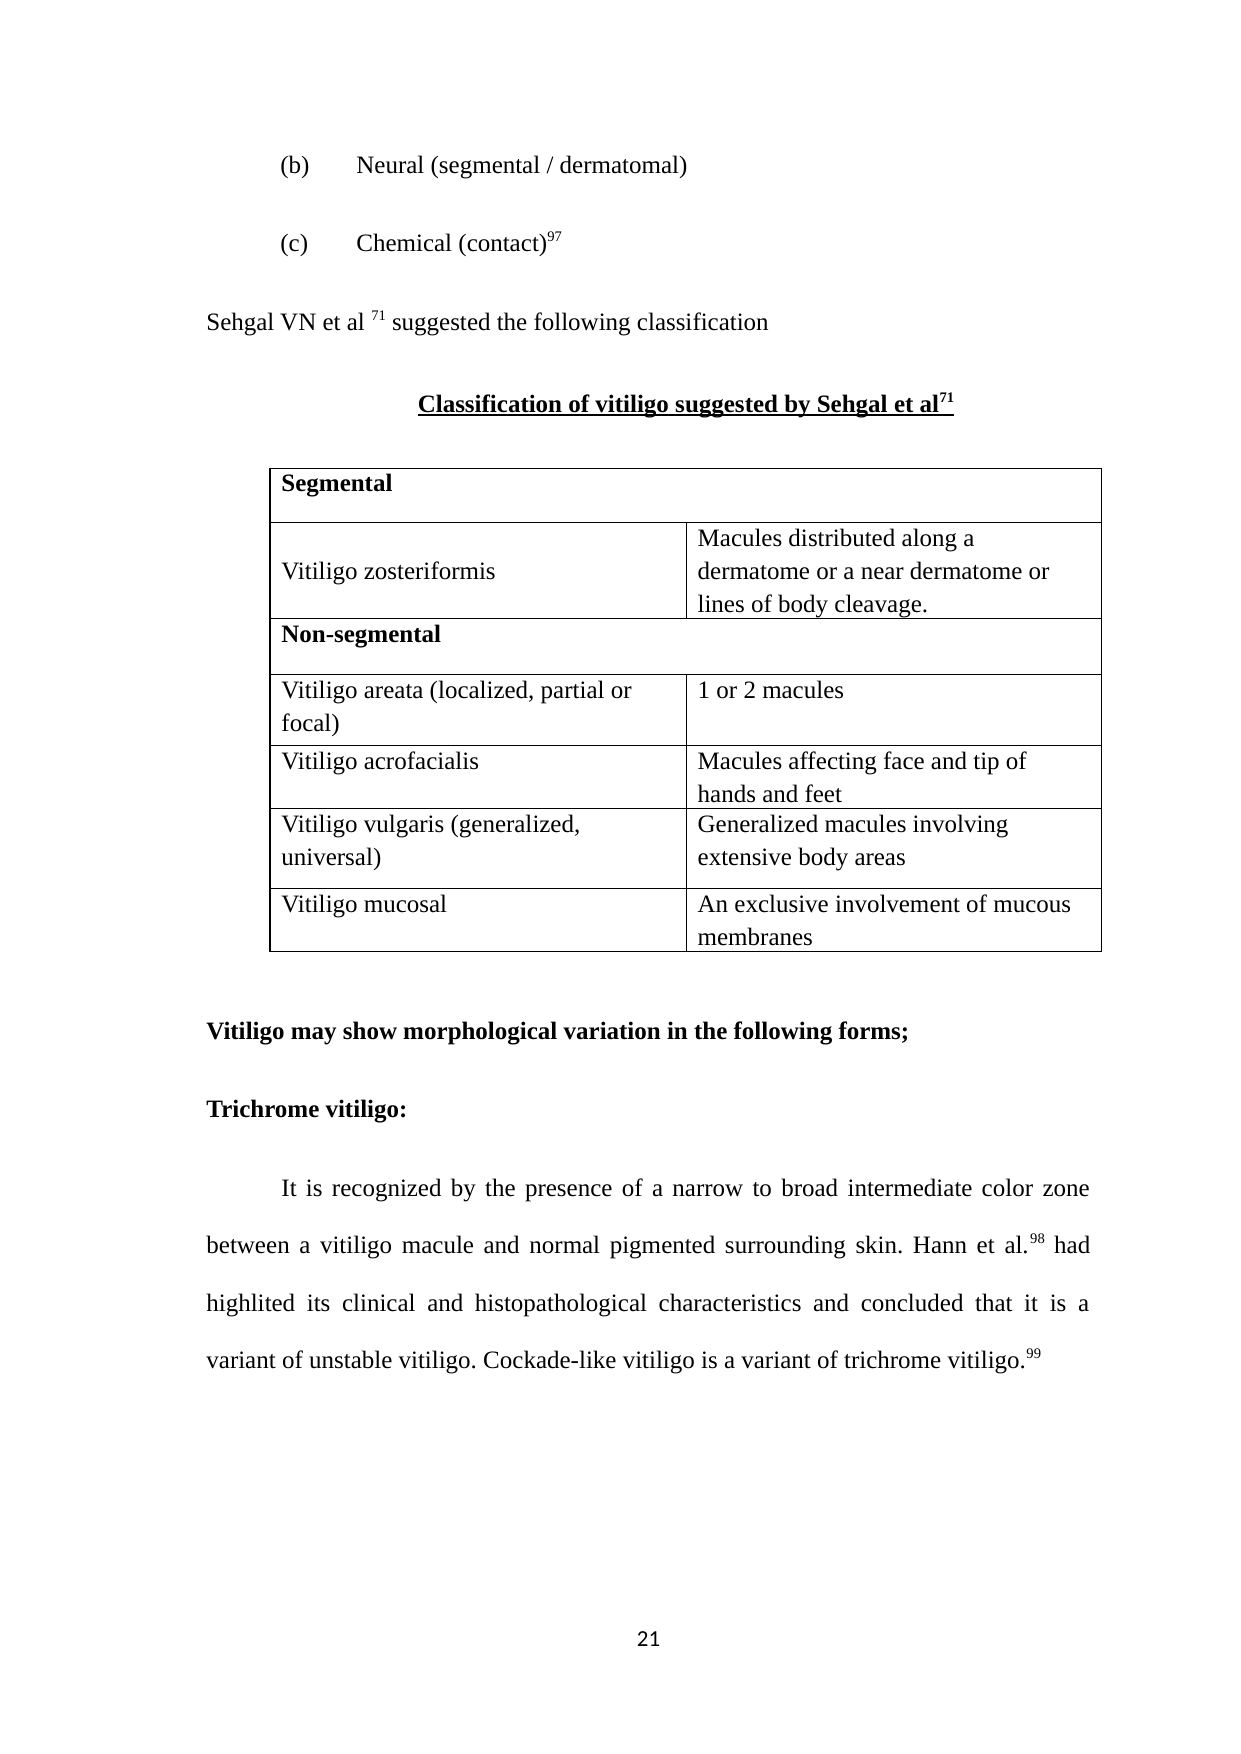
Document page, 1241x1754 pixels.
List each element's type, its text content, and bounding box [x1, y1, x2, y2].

list It is recognized by the presence of a narrow to broad intermediate color zone between a vitiligo macule and normal pigmented surrounding skin. Hann et al.98 had highlited its clinical and histopathological characteristics and concluded that it is a variant of unstable vitiligo. Cockade-like vitiligo is a variant of trichrome vitiligo.99 [206, 1173, 1090, 1374]
table_cell Macules affecting face and tip of hands and feet [687, 746, 1101, 808]
table_cell Macules distributed along a dermatome or a near dermatome or lines of body cleavage. [687, 523, 1101, 618]
list Classification of vitiligo suggested by Sehgal et al71 [281, 389, 1090, 418]
table_cell Vitiligo zosteriformis [271, 523, 686, 618]
table_cell Non-segmental [271, 619, 1101, 674]
table_cell Generalized macules involving extensive body areas [687, 809, 1101, 888]
list Sehgal VN et al 71 suggested the following classification [206, 307, 1090, 335]
table_cell An exclusive involvement of mucous membranes [687, 889, 1101, 951]
table_cell 1 or 2 macules [687, 675, 1101, 745]
list (b) Neural (segmental / dermatomal) [280, 150, 1090, 179]
list Vitiligo may show morphological variation in the following forms; [206, 1016, 1090, 1045]
table_cell Vitiligo mucosal [271, 889, 686, 951]
table_cell Vitiligo areata (localized, partial or focal) [271, 675, 686, 745]
list (c) Chemical (contact)97 [280, 228, 1090, 257]
table_cell Vitiligo vulgaris (generalized, universal) [271, 809, 686, 888]
table_cell Vitiligo acrofacialis [271, 746, 686, 808]
table_header Segmental [271, 469, 1101, 522]
list Trichrome vitiligo: [206, 1094, 1090, 1123]
